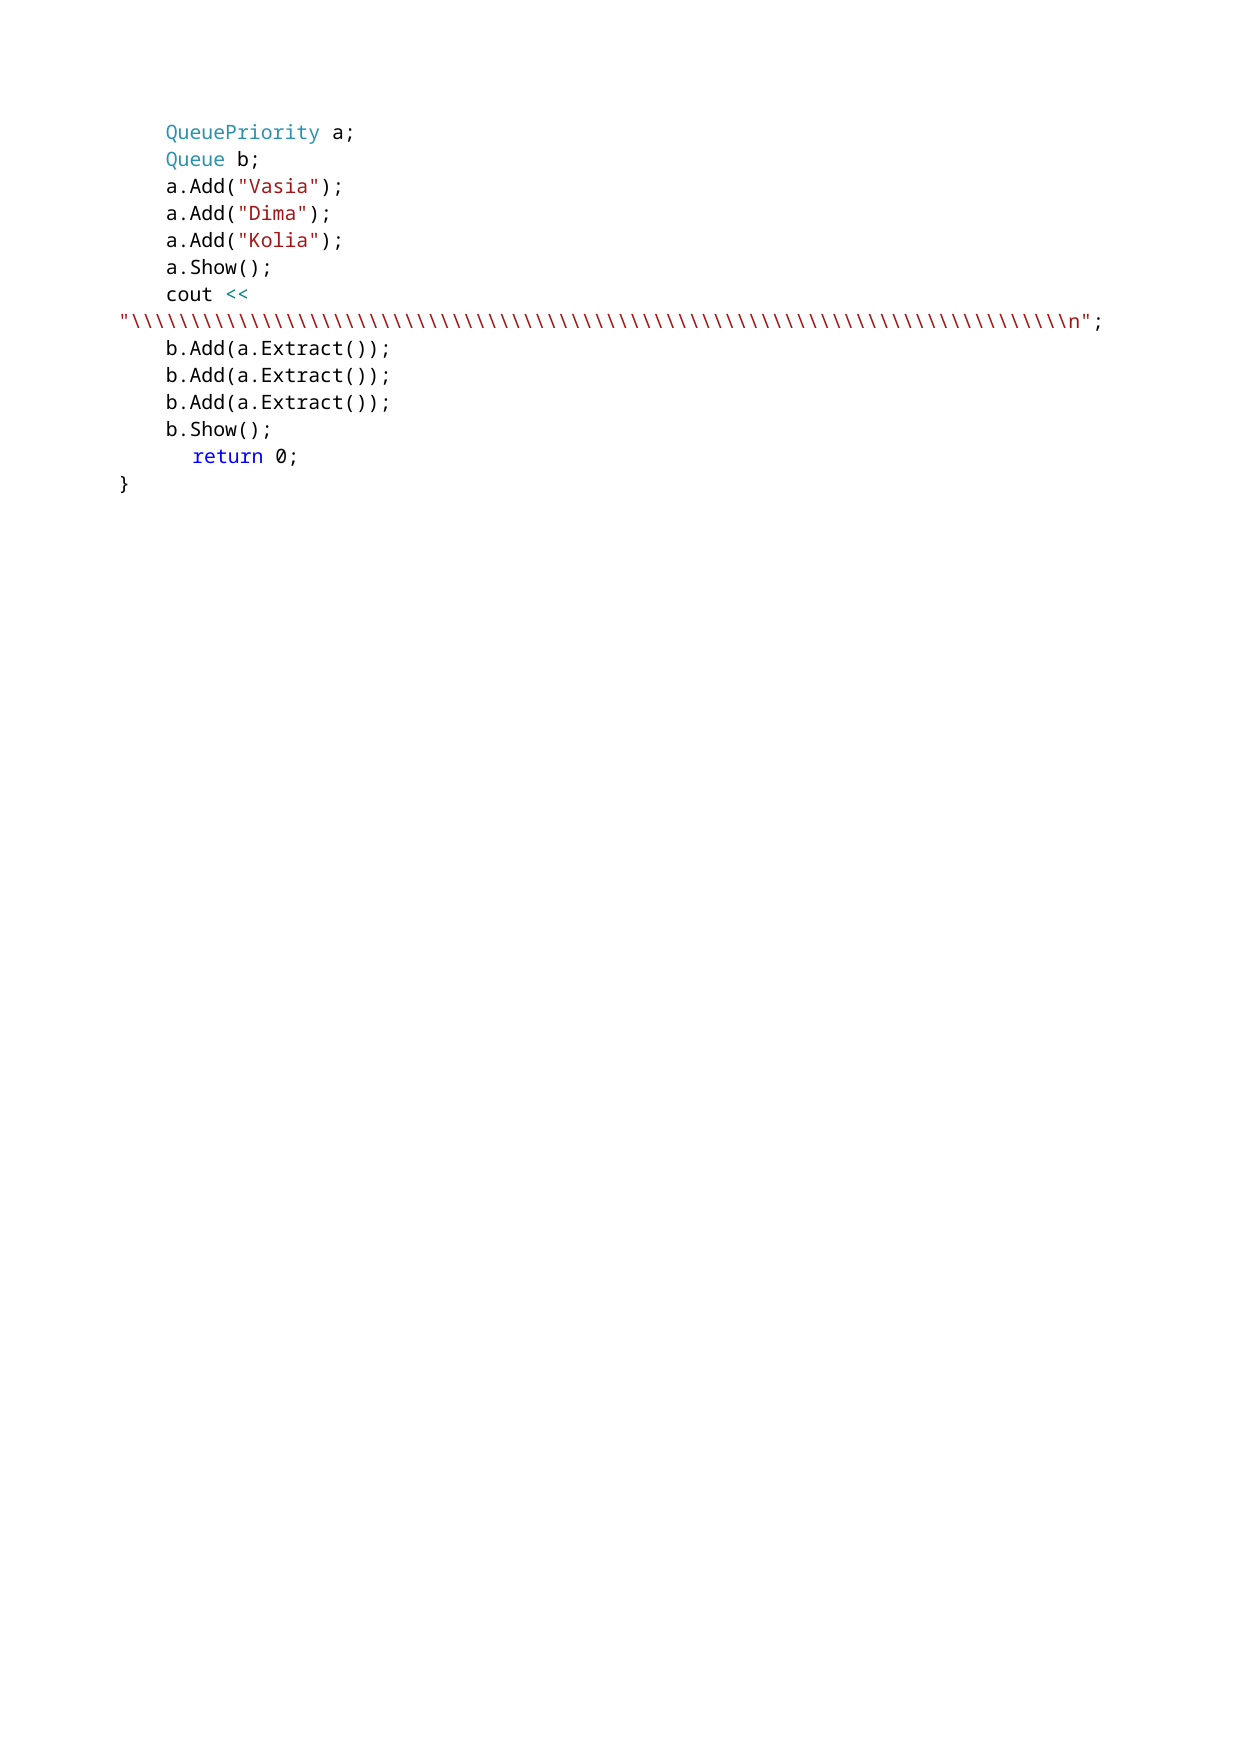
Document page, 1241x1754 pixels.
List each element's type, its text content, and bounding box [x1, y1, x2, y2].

text b.Add(a.Extract()); [118, 334, 1122, 361]
text cout << "\\\\\\\\\\\\\\\\\\\\\\\\\\\\\\\\\\\\\\\\\\\\\\\\\\\\\\\\\\\\\\\\\\\\\\\\\\\\\\\n"; [118, 280, 1122, 334]
text Queue b; [118, 145, 1122, 172]
text a.Show(); [118, 253, 1122, 280]
text b.Add(a.Extract()); [118, 388, 1122, 415]
text a.Add("Dima"); [118, 199, 1122, 226]
text b.Add(a.Extract()); [118, 361, 1122, 388]
text a.Add("Vasia"); [118, 172, 1122, 199]
text QueuePriority a; [118, 118, 1122, 145]
text } [118, 469, 1122, 496]
text return 0; [118, 442, 1122, 469]
text b.Show(); [118, 415, 1122, 442]
text a.Add("Kolia"); [118, 226, 1122, 253]
